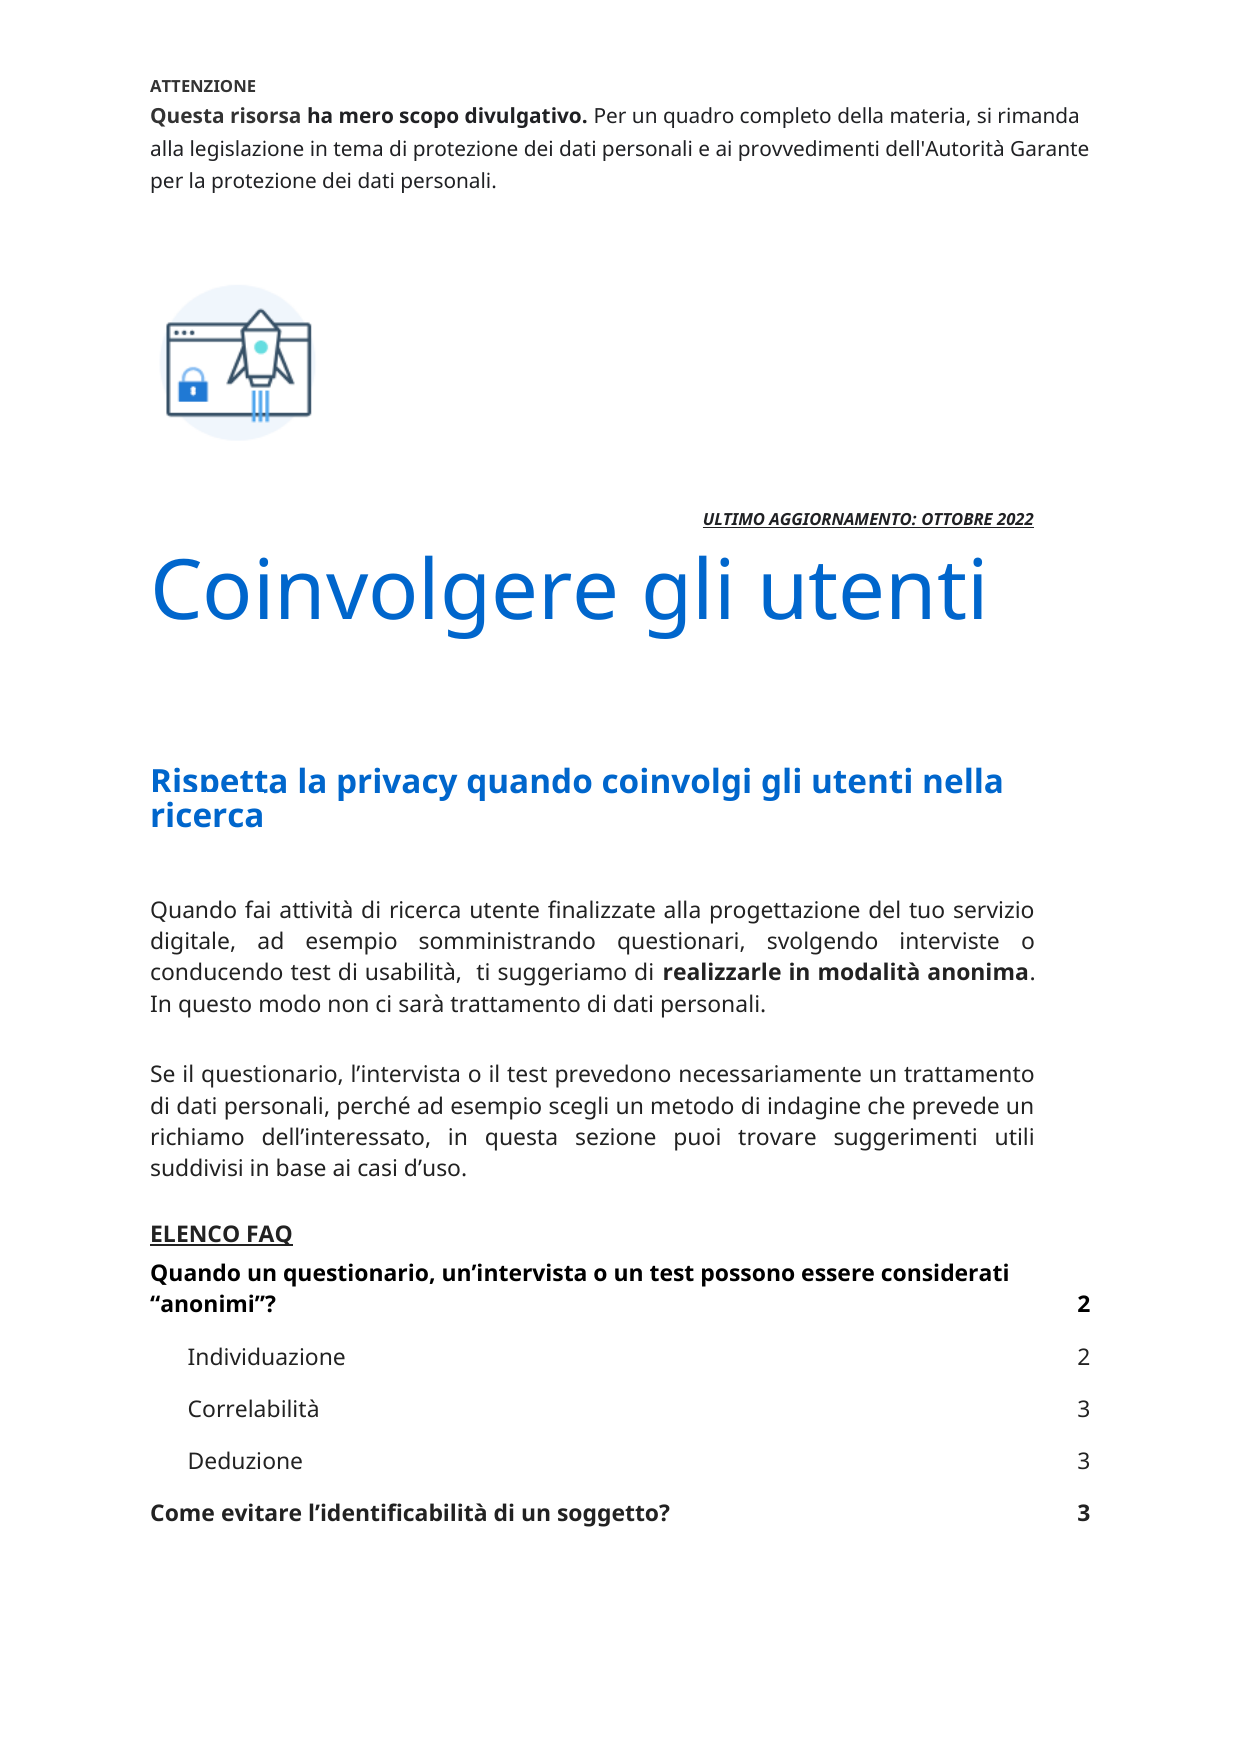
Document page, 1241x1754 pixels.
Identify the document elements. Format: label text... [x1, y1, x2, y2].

text ULTIMO AGGIORNAMENTO: OTTOBRE 2022 [150, 230, 1035, 531]
title Rispetta la privacy quando coinvolgi gli utenti nella ricerca [150, 758, 1035, 837]
text Quando fai attività di ricerca utente finalizzate alla progettazione del tuo servizio digitale, ad esempio somministrando questionari, svolgendo interviste o conducendo test di usabilità, ti suggeriamo di realizzarle in modalità anonima. In questo modo non ci sarà trattamento di dati personali. [150, 894, 1035, 1019]
text Correlabilità 3 [187, 1392, 1090, 1424]
text Come evitare l’identificabilità di un soggetto? 3 [150, 1497, 1090, 1528]
title Coinvolgere gli utenti [150, 531, 1035, 644]
picture [150, 274, 328, 452]
text Quando un questionario, un’intervista o un test possono essere considerati “anonimi”? 2 [150, 1257, 1090, 1319]
text Deduzione 3 [187, 1444, 1090, 1476]
text ELENCO FAQ [150, 1217, 1035, 1249]
text Se il questionario, l’intervista o il test prevedono necessariamente un trattamento di dati personali, perché ad esempio scegli un metodo di indagine che prevede un richiamo dell’interessato, in questa sezione puoi trovare suggerimenti utili suddivisi in base ai casi d’uso. [150, 1058, 1035, 1183]
text Individuazione 2 [187, 1340, 1090, 1372]
